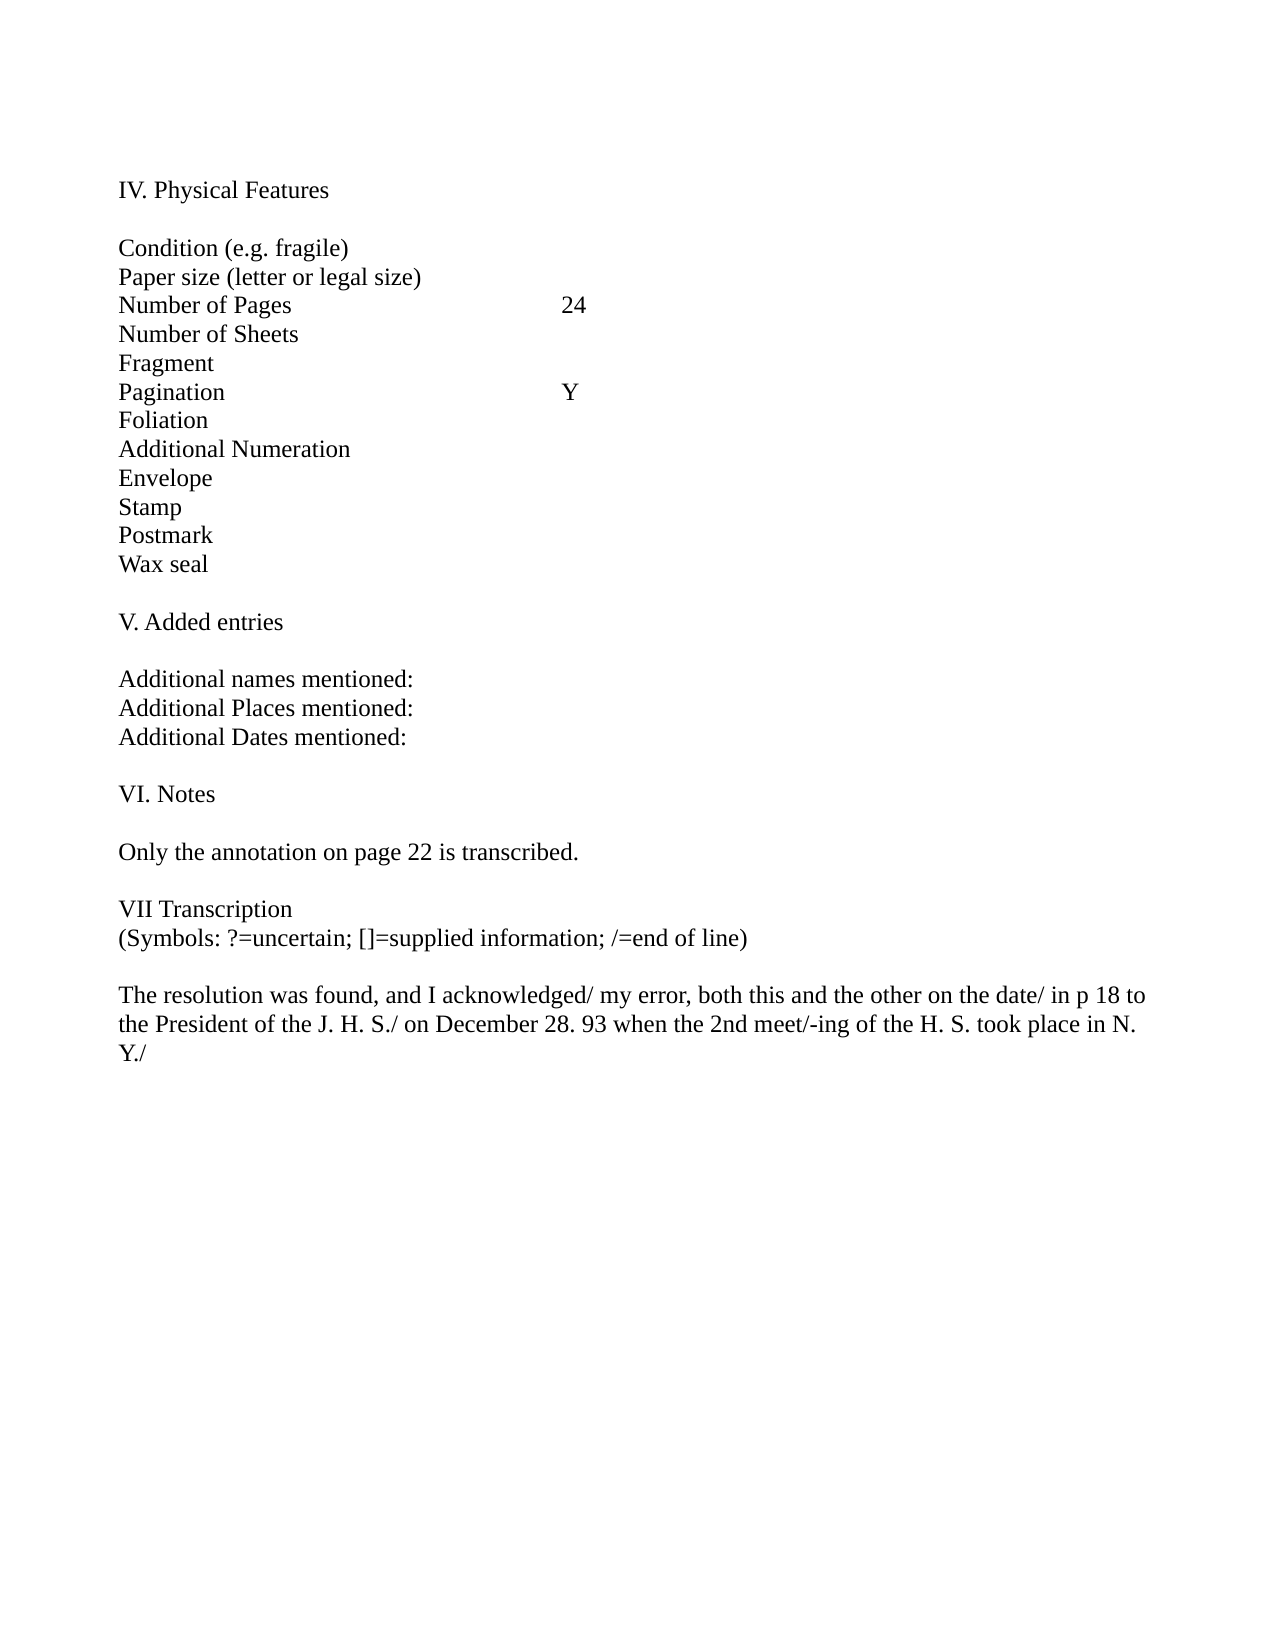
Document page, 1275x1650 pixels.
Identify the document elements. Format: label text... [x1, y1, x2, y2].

text Only the annotation on page 22 is transcribed. [118, 837, 1157, 866]
text VI. Notes [118, 779, 1157, 808]
text Additional Places mentioned: [118, 693, 1157, 722]
text VII Transcription [118, 894, 1157, 923]
text Pagination Y [118, 377, 1157, 406]
text The resolution was found, and I acknowledged/ my error, both this and the other on the date/ in p 18 to the President of the J. H. S./ on December 28. 93 when the 2nd meet/-ing of the H. S. took place in N. Y./ [118, 981, 1157, 1067]
text Fragment [118, 348, 1157, 377]
text Wax seal [118, 549, 1157, 578]
text Postma rk [118, 521, 1157, 549]
text Envelope [118, 463, 1157, 492]
text Condition (e.g. fragile) [118, 233, 1157, 262]
text V. Added entries [118, 607, 1157, 636]
text Additional Dates mentioned: [118, 722, 1157, 751]
text Number of Sheets [118, 319, 1157, 348]
text (Symbols: ?=uncertain; []=supplied information; /=end of line) [118, 923, 1157, 952]
text Number of Pages 24 [118, 291, 1157, 319]
text Additional Numeration [118, 434, 1157, 463]
text IV. Physical Features [118, 176, 1157, 204]
text Foliation [118, 406, 1157, 434]
text Additional names mentioned: [118, 664, 1157, 693]
text Paper size (letter or legal size) [118, 262, 1157, 291]
text Stamp [118, 492, 1157, 521]
